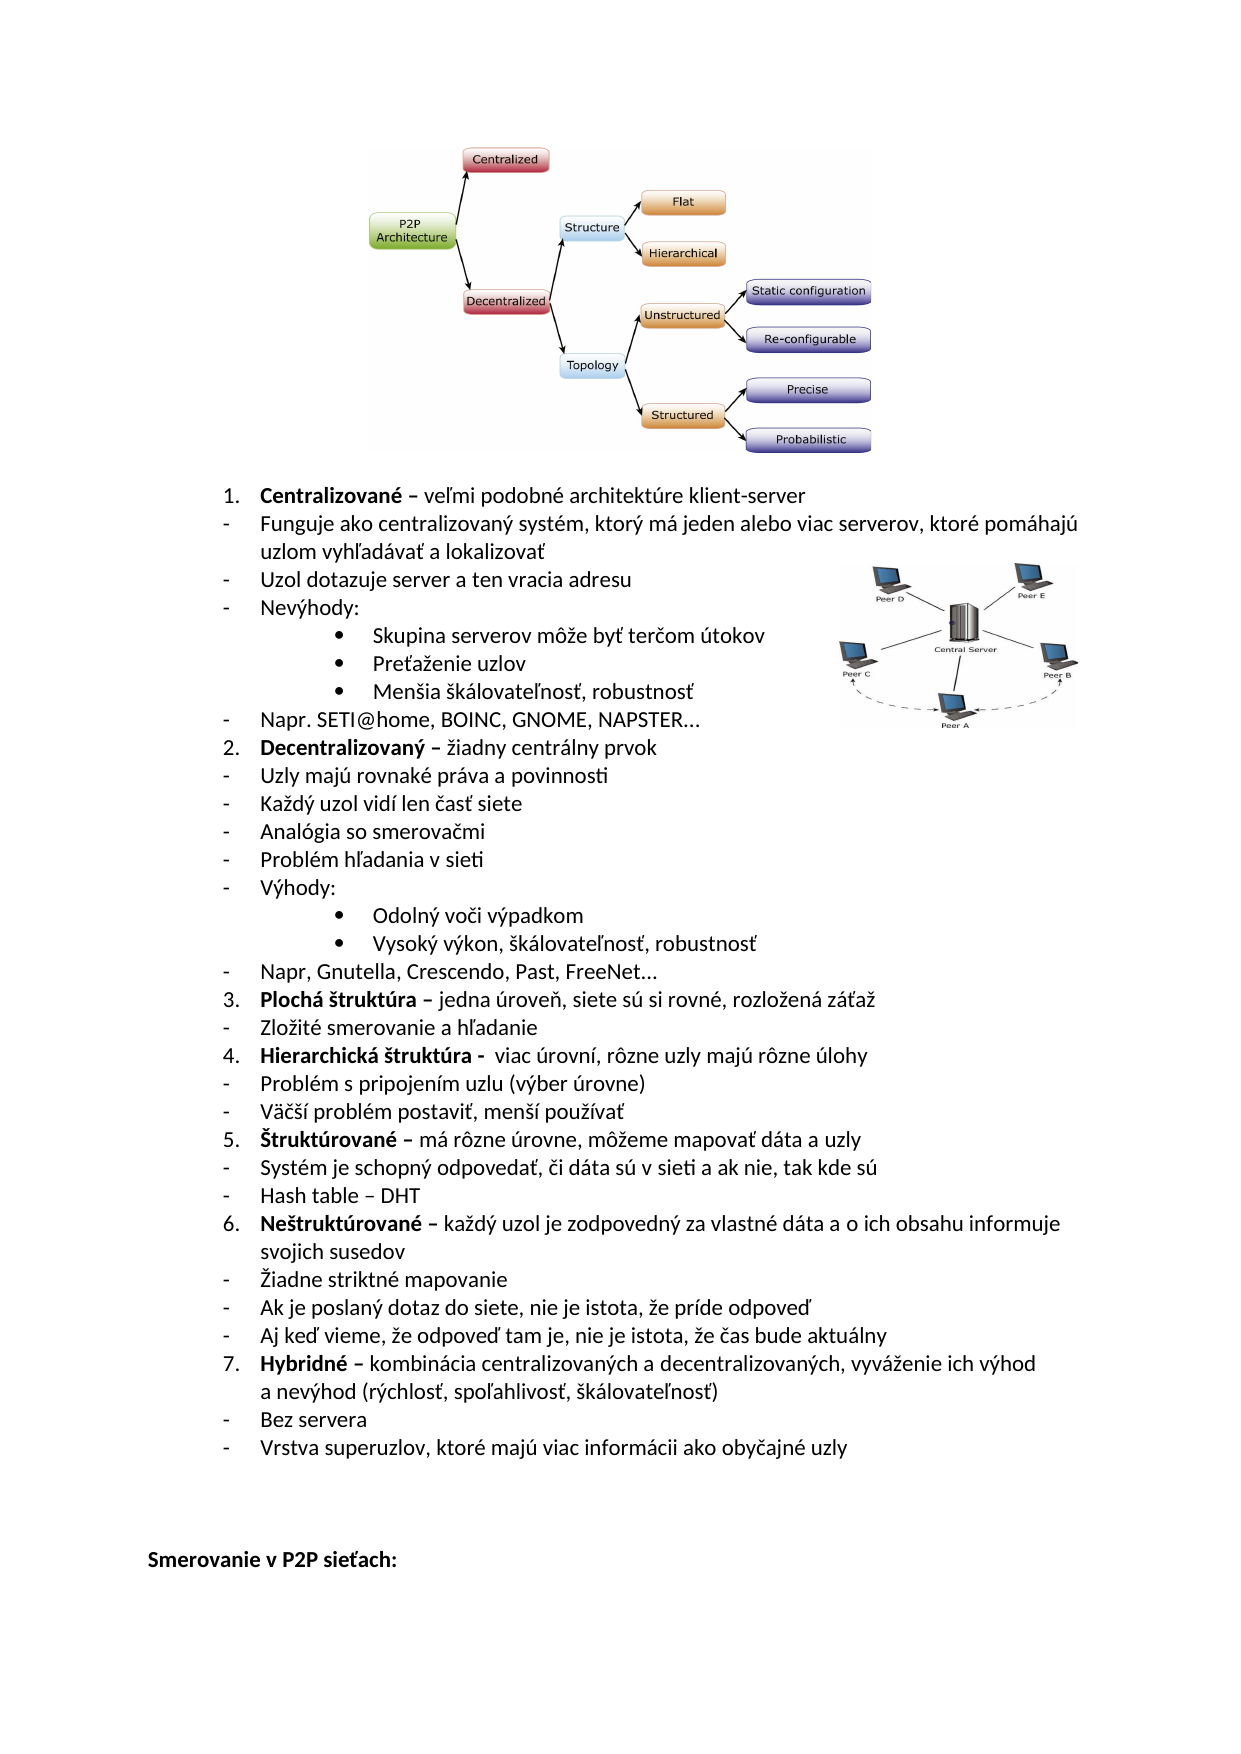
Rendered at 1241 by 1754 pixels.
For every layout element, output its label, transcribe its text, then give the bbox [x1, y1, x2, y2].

list Vysoký výkon, škálovateľnosť, robustnosť [335, 929, 1093, 957]
list [1079, 593, 1093, 621]
list Nevýhody: [223, 593, 839, 621]
list [1079, 649, 1093, 677]
list Ak je poslaný dotaz do siete, nie je istota, že príde odpoveď [223, 1293, 1093, 1321]
list Plochá štruktúra – jedna úroveň, siete sú si rovné, rozložená záťaž [223, 985, 1093, 1013]
list Napr, Gnutella, Crescendo, Past, FreeNet... [223, 957, 1093, 985]
list Napr. SETI@home, BOINC, GNOME, NAPSTER... [223, 705, 1093, 733]
list Skupina serverov môže byť terčom útokov [335, 621, 839, 649]
list Uzly majú rovnaké práva a povinnosti [223, 761, 1093, 789]
list Štruktúrované – má rôzne úrovne, môžeme mapovať dáta a uzly [223, 1125, 1093, 1153]
list Problém s pripojením uzlu (výber úrovne) [223, 1069, 1093, 1097]
list Problém hľadania v sieti [223, 845, 1093, 873]
text Smerovanie v P2P sieťach: [148, 1546, 1093, 1573]
list Funguje ako centralizovaný systém, ktorý má jeden alebo viac serverov, ktoré pomáhajú uzlom vyhľadávať a lokalizovať [223, 509, 1093, 565]
list Odolný voči výpadkom [335, 901, 1093, 929]
list Uzol dotazuje server a ten vracia adresu [223, 565, 839, 593]
list Aj keď vieme, že odpoveď tam je, nie je istota, že čas bude aktuálny [223, 1321, 1093, 1349]
list Hybridné – kombinácia centralizovaných a decentralizovaných, vyváženie ich výhod a nevýhod (rýchlosť, spoľahlivosť, škálovateľnosť) [223, 1349, 1093, 1405]
list Neštruktúrované – každý uzol je zodpovedný za vlastné dáta a o ich obsahu informuje svojich susedov [223, 1209, 1093, 1265]
list Menšia škálovateľnosť, robustnosť [335, 677, 839, 705]
list Bez servera [223, 1405, 1093, 1433]
list Hierarchická štruktúra - viac úrovní, rôzne uzly majú rôzne úlohy [223, 1041, 1093, 1069]
list Preťaženie uzlov [335, 649, 839, 677]
list Zložité smerovanie a hľadanie [223, 1013, 1093, 1041]
list Decentralizovaný – žiadny centrálny prvok [223, 733, 1093, 761]
list Každý uzol vidí len časť siete [223, 789, 1093, 817]
list Systém je schopný odpovedať, či dáta sú v sieti a ak nie, tak kde sú [223, 1153, 1093, 1181]
list Hash table – DHT [223, 1181, 1093, 1209]
list Vrstva superuzlov, ktoré majú viac informácii ako obyčajné uzly [223, 1433, 1093, 1461]
list Analógia so smerovačmi [223, 817, 1093, 845]
list Výhody: [223, 873, 1093, 901]
list Žiadne striktné mapovanie [223, 1265, 1093, 1293]
list Väčší problém postaviť, menší používať [223, 1097, 1093, 1125]
list Centralizované – veľmi podobné architektúre klient-server [223, 481, 1093, 509]
